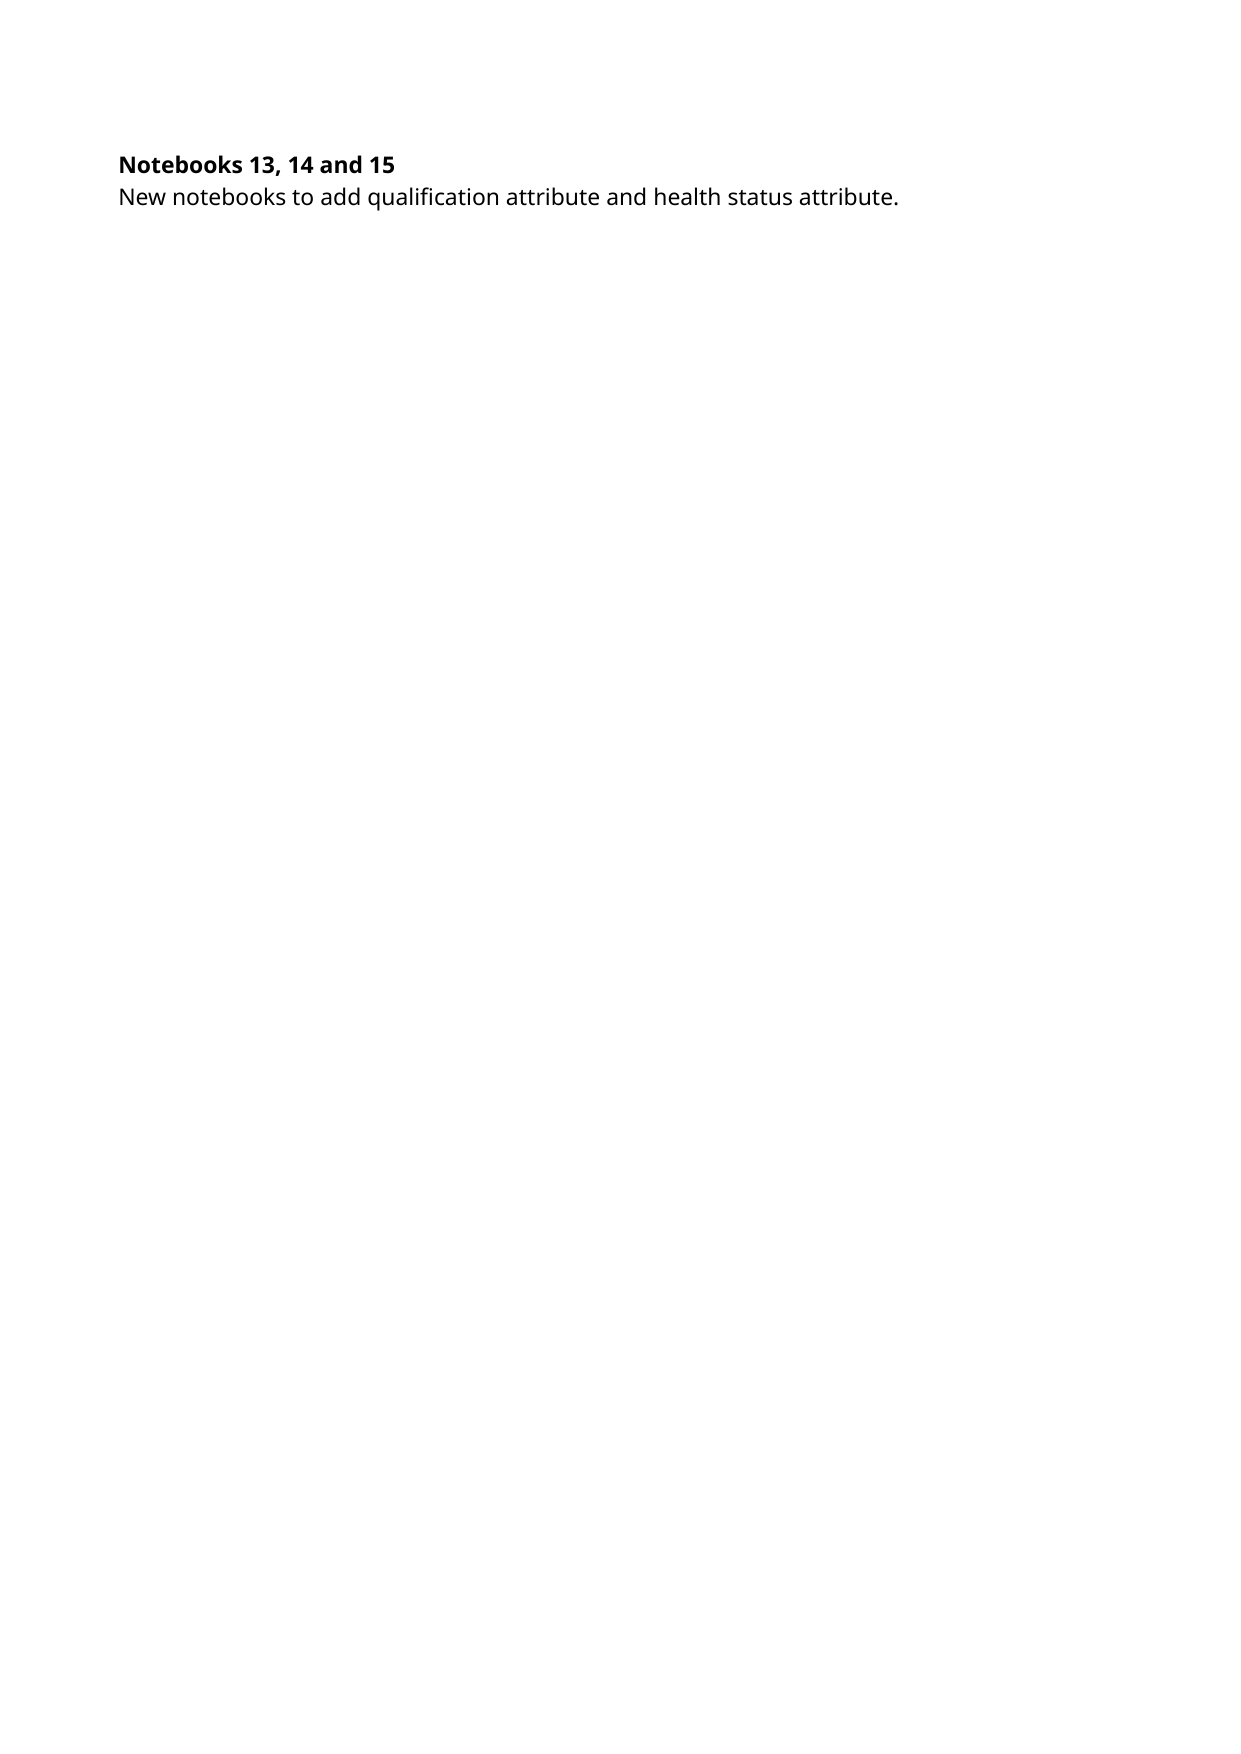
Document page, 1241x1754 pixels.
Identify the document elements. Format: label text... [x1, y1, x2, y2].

text New notebooks to add qualification attribute and health status attribute. [118, 181, 1122, 212]
text Notebooks 13, 14 and 15 [118, 149, 1122, 181]
